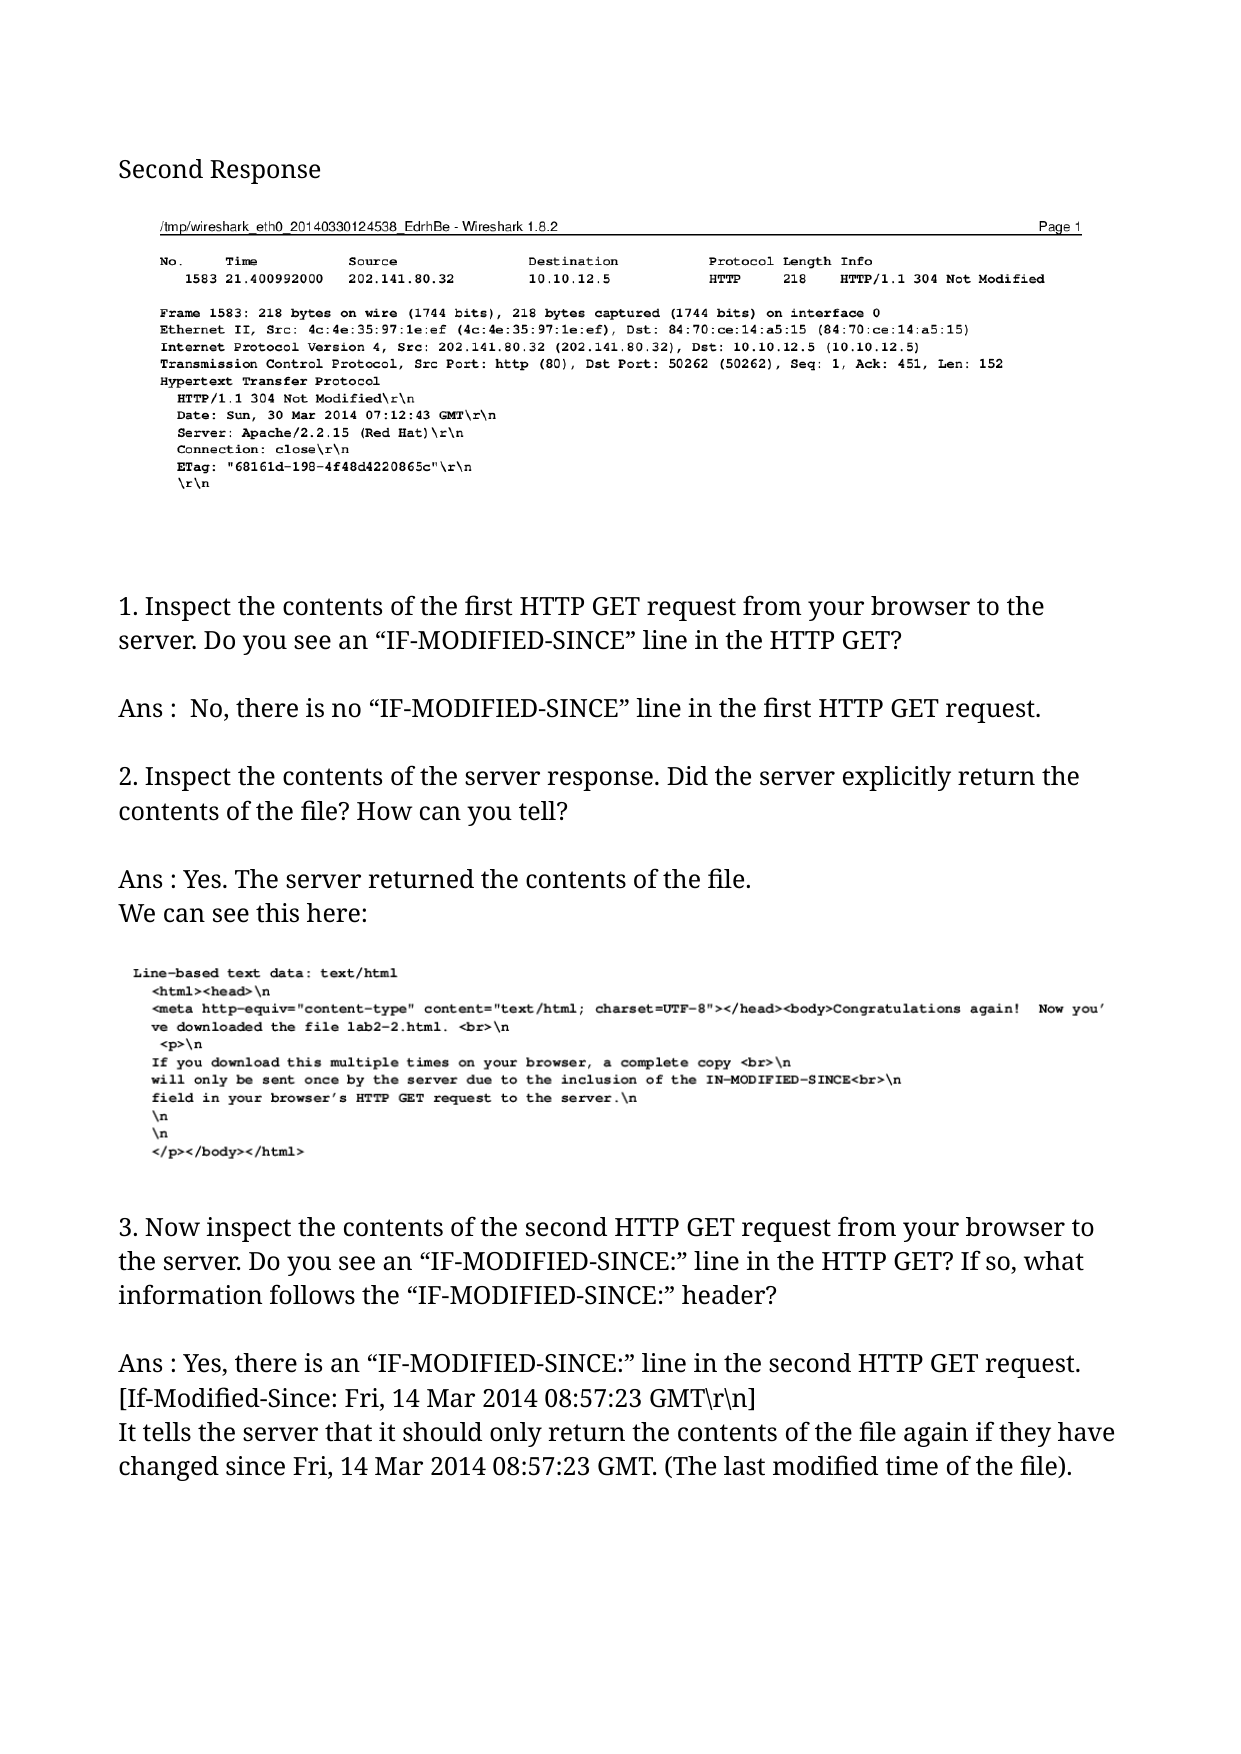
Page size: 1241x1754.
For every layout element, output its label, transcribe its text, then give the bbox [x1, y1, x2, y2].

text Ans : Yes, there is an “IF-MODIFIED-SINCE:” line in the second HTTP GET request. [118, 1346, 1122, 1380]
picture [118, 963, 1123, 1176]
picture [118, 186, 1123, 521]
text 3. Now inspect the contents of the second HTTP GET request from your browser to the server. Do you see an “IF-MODIFIED-SINCE:” line in the HTTP GET? If so, what information follows the “IF-MODIFIED-SINCE:” header? [118, 1210, 1122, 1312]
text 1. Inspect the contents of the first HTTP GET request from your browser to the [118, 589, 1122, 623]
text [If-Modified-Since: Fri, 14 Mar 2014 08:57:23 GMT\r\n] [118, 1380, 1122, 1414]
text Ans : Yes. The server returned the contents of the file. [118, 861, 1122, 895]
text It tells the server that it should only return the contents of the file again if they have changed since Fri, 14 Mar 2014 08:57:23 GMT. (The last modified time of the file). [118, 1414, 1122, 1482]
text 2. Inspect the contents of the server response. Did the server explicitly return the contents of the file? How can you tell? [118, 759, 1122, 827]
text Second Response [118, 152, 1122, 186]
text Ans : No, there is no “IF-MODIFIED-SINCE” line in the first HTTP GET request. [118, 691, 1122, 725]
text server. Do you see an “IF-MODIFIED-SINCE” line in the HTTP GET? [118, 623, 1122, 657]
text We can see this here: [118, 895, 1122, 929]
